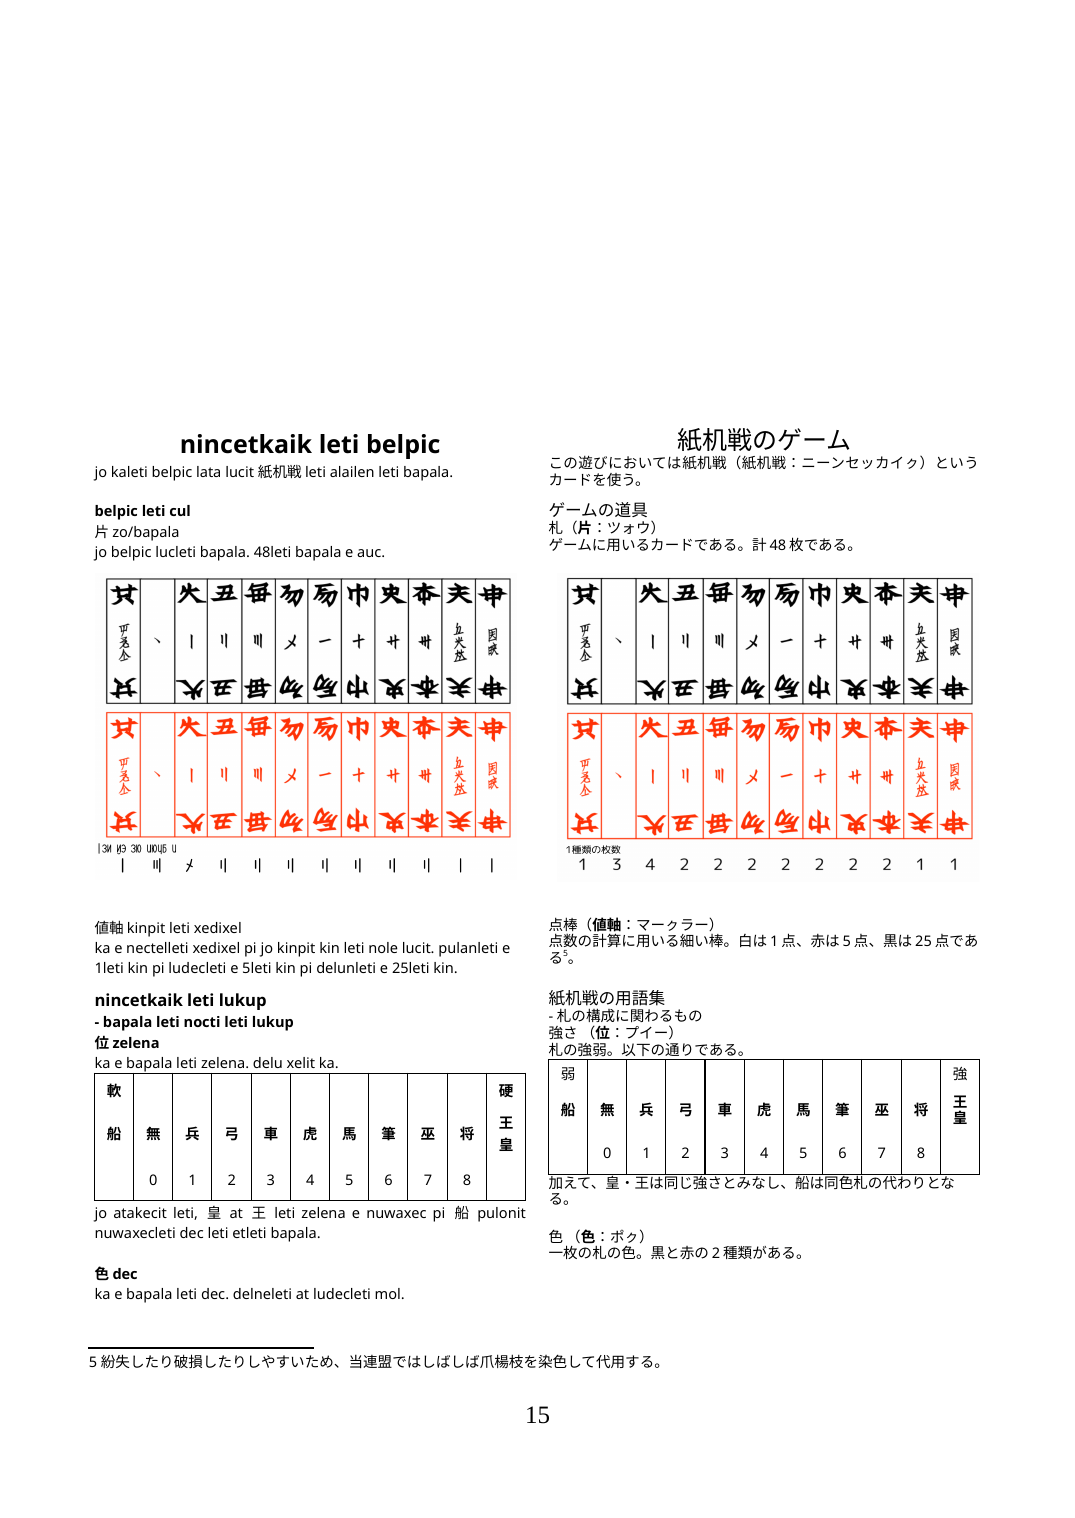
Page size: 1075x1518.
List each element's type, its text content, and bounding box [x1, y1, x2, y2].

table_cell 車 [252, 1106, 290, 1160]
table_header [212, 1074, 251, 1106]
table_header [588, 1060, 626, 1088]
table_cell 兵 [627, 1088, 665, 1133]
table_header [252, 1074, 290, 1106]
picture [557, 573, 980, 882]
table_cell [95, 1160, 133, 1200]
table_header [862, 1060, 901, 1088]
table_cell [532, 495, 542, 567]
table_cell [543, 89, 985, 421]
table_cell 巫 [862, 1088, 901, 1133]
table_cell 値軸 kinpit leti xedixel ka e nectelleti xedixel pi jo kinpit kin leti nole lucit. pulanleti e 1leti kin pi ludecleti e 5leti kin pi delunleti e 25leti kin. [89, 911, 531, 983]
table_cell 将 [902, 1088, 940, 1133]
table_cell 船 [549, 1088, 587, 1133]
table_cell 兵 [173, 1106, 211, 1160]
table_cell belpic leti cul 片 zo/bapala jo belpic lucleti bapala. 48leti bapala e auc. [89, 495, 531, 567]
table_cell 7 [862, 1134, 901, 1174]
table_cell 7 [408, 1160, 447, 1200]
table_cell 3 [706, 1134, 744, 1174]
table_cell [532, 911, 542, 983]
table_cell [532, 983, 542, 1309]
table_header [745, 1060, 783, 1088]
table_cell [549, 1134, 587, 1174]
table_cell 1 [627, 1134, 665, 1174]
table_cell 2 [666, 1134, 704, 1174]
table_header [448, 1074, 486, 1106]
table_cell [543, 567, 985, 911]
table_cell 巫 [408, 1106, 447, 1160]
table_header [823, 1060, 861, 1088]
table_cell 車 [706, 1088, 744, 1133]
table_cell 6 [369, 1160, 407, 1200]
table_header 硬 [487, 1074, 525, 1106]
table_header [330, 1074, 368, 1106]
table_header [134, 1074, 172, 1106]
table_cell nincetkaik leti lukup - bapala leti nocti leti lukup 位 zelena ka e bapala leti zelena. delu xelit ka. jo atakecit leti, 皇 at 王 leti zelena e nuwaxec pi 船 pulonit nuwaxecleti dec leti etleti bapala. 色 dec ka e bapala leti dec. delneleti at ludecleti mol. [89, 983, 531, 1309]
table_cell 王皇 [487, 1106, 525, 1160]
table_cell nincetkaik leti belpic jo kaleti belpic lata lucit 紙机戦 leti alailen leti bapala. [89, 421, 531, 495]
table_header [784, 1060, 822, 1088]
table_cell 王皇 [941, 1088, 979, 1133]
table_cell 将 [448, 1106, 486, 1160]
table_cell ゲームの道具 札（片：ツォウ） ゲームに用いるカードである。計48枚である。 [543, 495, 985, 567]
table_cell 筆 [369, 1106, 407, 1160]
table_cell 8 [902, 1134, 940, 1174]
table_cell 紙机戦の用語集 - 札の構成に関わるもの 強さ （位：プイー） 札の強弱。以下の通りである。 加えて、皇・王は同じ強さとみなし、船は同色札の代わりとなる。 色 （色：ポㇰ） 一枚の札の色。黒と赤の2種類がある。 [543, 983, 985, 1309]
table_cell 点棒（値軸：マーㇰラー） 点数の計算に用いる細い棒。白は1点、赤は5点、黒は25点である。 [543, 911, 985, 983]
table_cell 0 [588, 1134, 626, 1174]
table_cell [89, 567, 531, 911]
table_cell 4 [291, 1160, 329, 1200]
table_cell 紙机戦のゲーム この遊びにおいては紙机戦（紙机戦：ニーンセッカイㇰ）というカードを使う。 [543, 421, 985, 495]
table_cell 虎 [745, 1088, 783, 1133]
table_cell 5 [784, 1134, 822, 1174]
table_cell [89, 89, 531, 421]
table_header [627, 1060, 665, 1088]
table_cell 弓 [212, 1106, 251, 1160]
table_cell 8 [448, 1160, 486, 1200]
table_header [706, 1060, 744, 1088]
table_cell 筆 [823, 1088, 861, 1133]
table_header [408, 1074, 447, 1106]
table_cell 6 [823, 1134, 861, 1174]
table_cell 弓 [666, 1088, 704, 1133]
table_cell 3 [252, 1160, 290, 1200]
table_cell [532, 89, 542, 421]
table_cell 無 [134, 1106, 172, 1160]
table_cell 4 [745, 1134, 783, 1174]
table_cell 2 [212, 1160, 251, 1200]
table_cell 船 [95, 1106, 133, 1160]
table_header 軟 [95, 1074, 133, 1106]
table_header 弱 [549, 1060, 587, 1088]
table_cell [532, 421, 542, 495]
table_cell [941, 1134, 979, 1174]
table_header [902, 1060, 940, 1088]
table_cell 0 [134, 1160, 172, 1200]
table_cell 虎 [291, 1106, 329, 1160]
table_cell [532, 567, 542, 911]
table_header [369, 1074, 407, 1106]
table_cell 1 [173, 1160, 211, 1200]
table_cell 5 [330, 1160, 368, 1200]
table_cell [487, 1160, 525, 1200]
table_cell 馬 [330, 1106, 368, 1160]
table_cell 馬 [784, 1088, 822, 1133]
table_header [173, 1074, 211, 1106]
table_cell 無 [588, 1088, 626, 1133]
table_header 強 [941, 1060, 979, 1088]
table_header [666, 1060, 704, 1088]
picture [95, 573, 518, 880]
table_header [291, 1074, 329, 1106]
